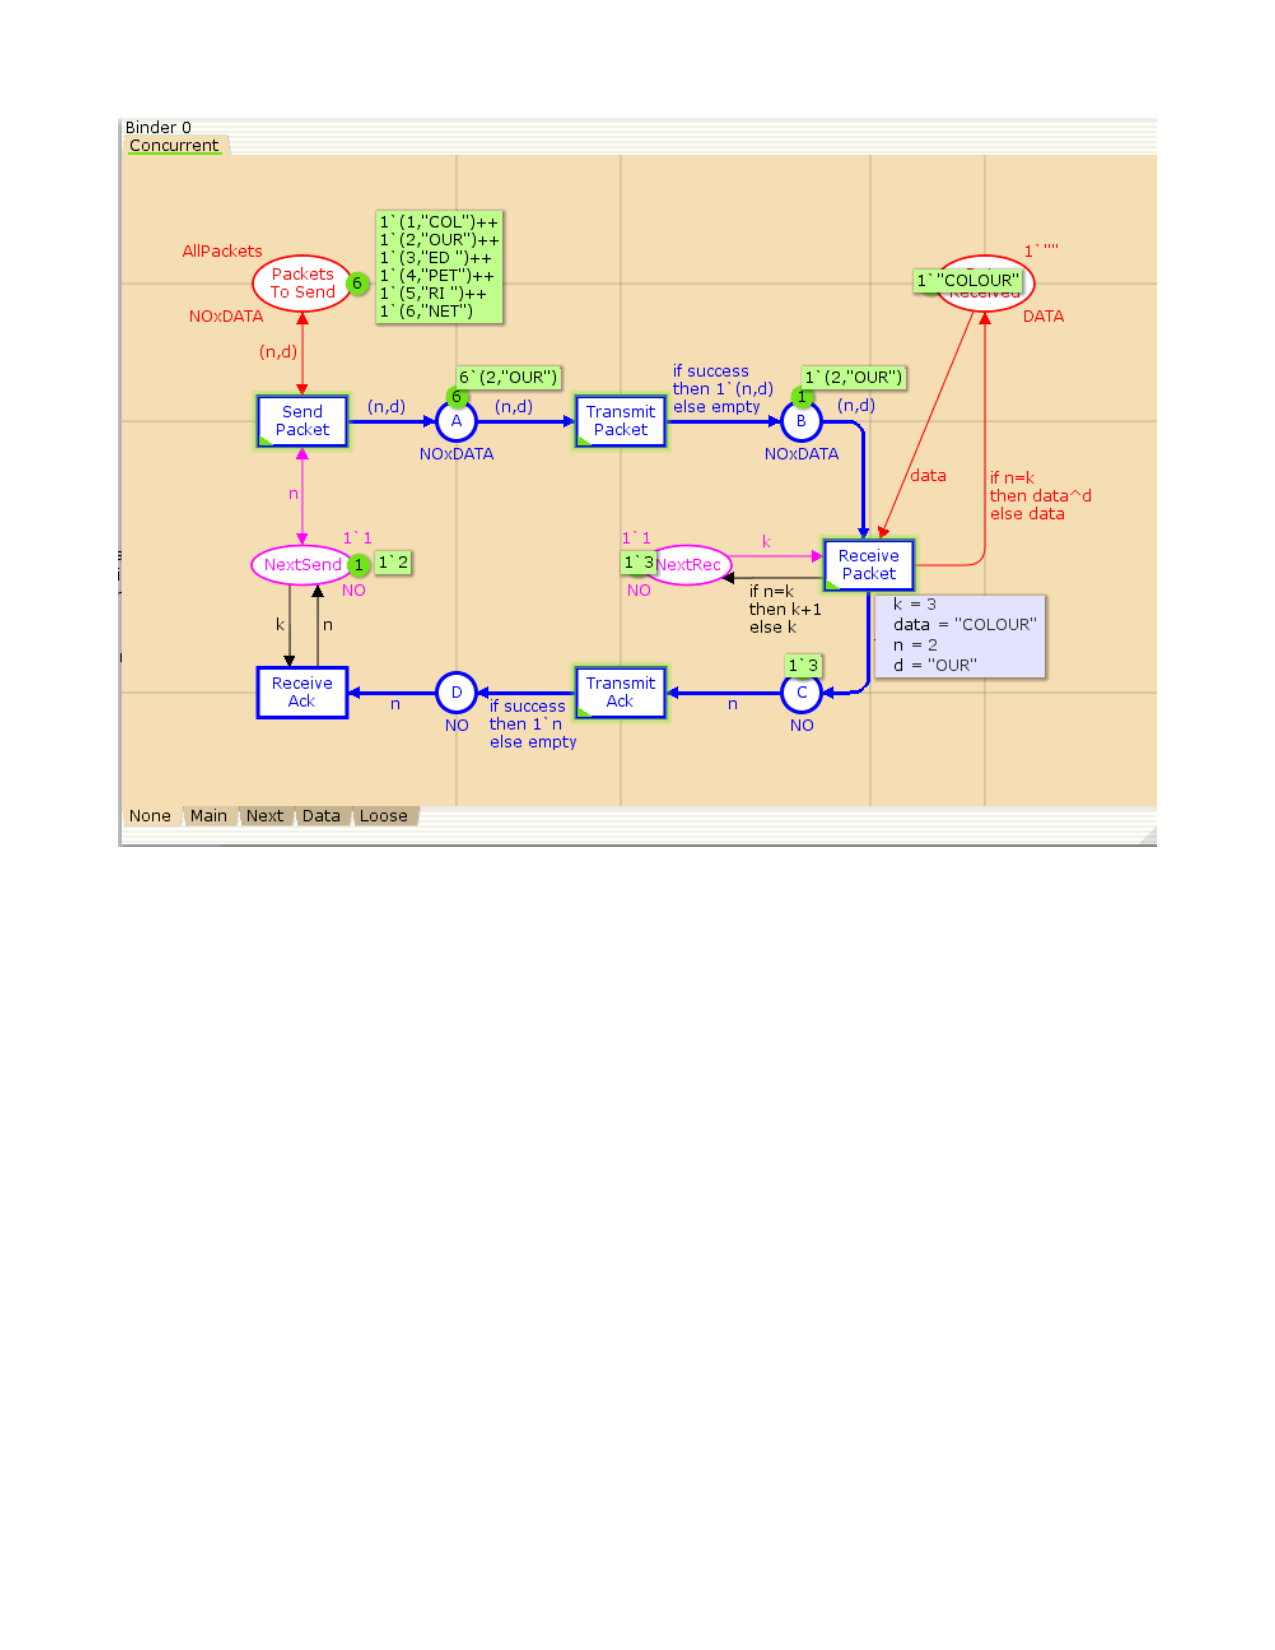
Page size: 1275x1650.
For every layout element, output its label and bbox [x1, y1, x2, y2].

picture [118, 118, 1157, 847]
